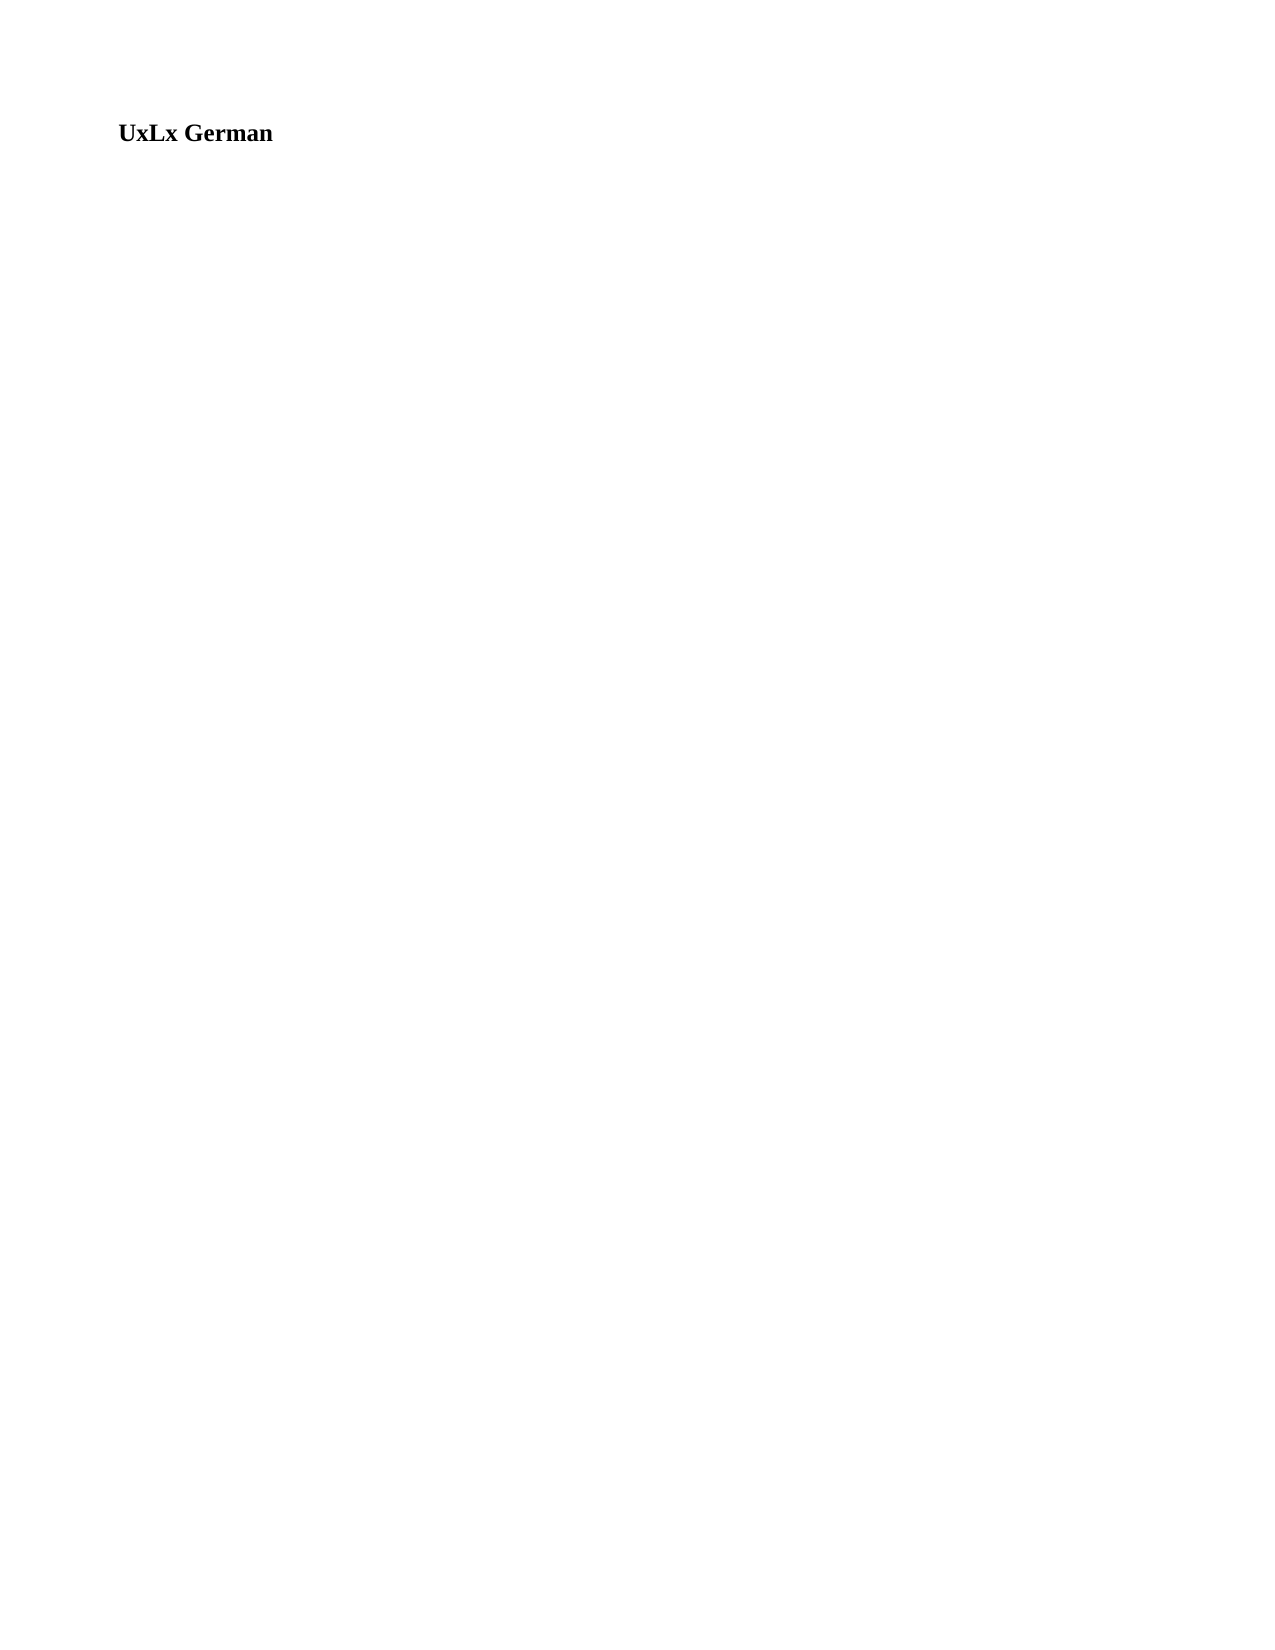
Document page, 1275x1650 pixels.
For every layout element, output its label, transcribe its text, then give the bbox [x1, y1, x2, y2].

text UxLx German [118, 118, 1157, 147]
